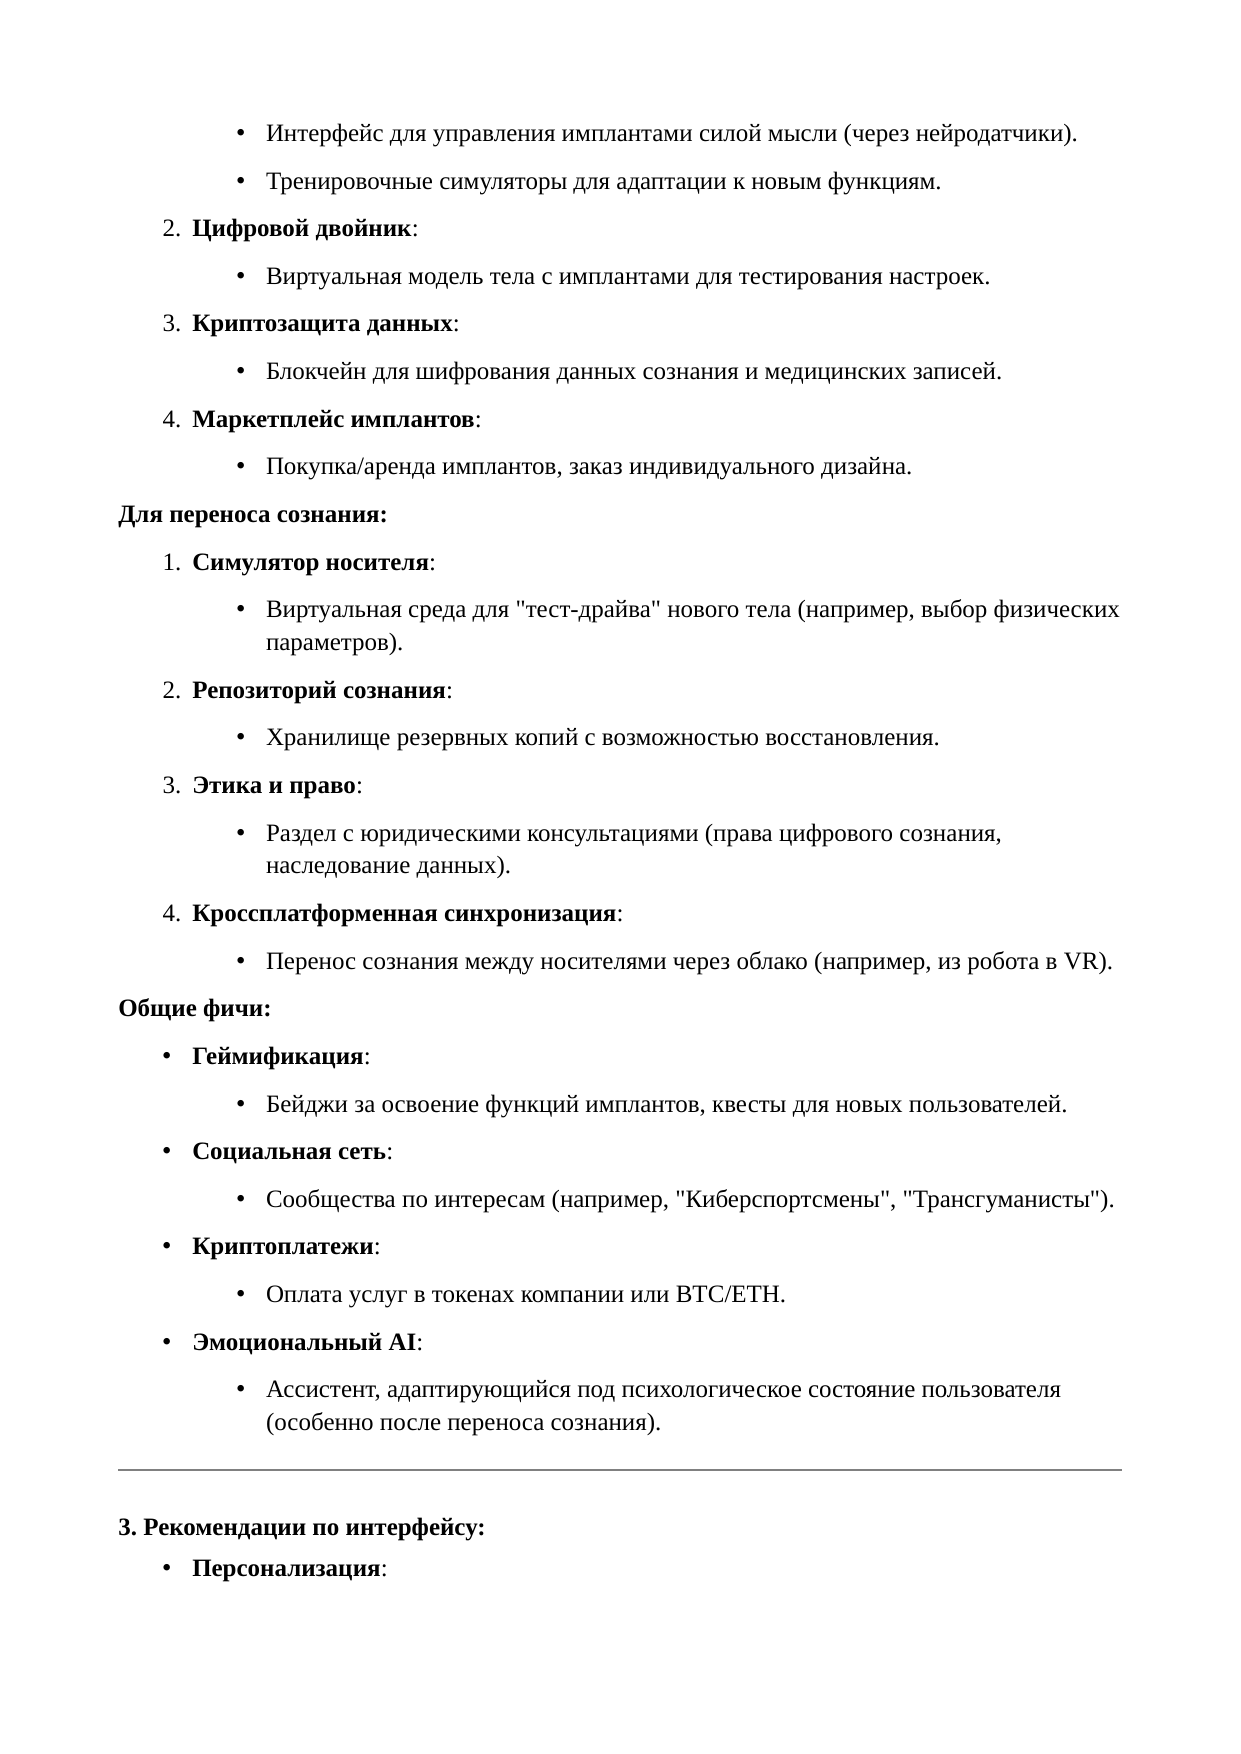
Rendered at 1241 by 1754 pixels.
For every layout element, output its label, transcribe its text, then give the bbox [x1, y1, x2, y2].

list Геймификация: [162, 1041, 1122, 1070]
list Покупка/аренда имплантов, заказ индивидуального дизайна. [236, 451, 1122, 480]
list Этика и право: [162, 770, 1122, 799]
list Хранилище резервных копий с возможностью восстановления. [236, 722, 1122, 751]
text Общие фичи: [118, 993, 1122, 1022]
list Виртуальная модель тела с имплантами для тестирования настроек. [236, 261, 1122, 290]
list Репозиторий сознания: [162, 675, 1122, 703]
list Перенос сознания между носителями через облако (например, из робота в VR). [236, 946, 1122, 974]
list Криптоплатежи: [162, 1231, 1122, 1260]
list Раздел с юридическими консультациями (права цифрового сознания, наследование данных). [236, 818, 1122, 879]
list Ассистент, адаптирующийся под психологическое состояние пользователя (особенно после переноса сознания). [236, 1374, 1122, 1436]
list Блокчейн для шифрования данных сознания и медицинских записей. [236, 356, 1122, 385]
subtitle 3. Рекомендации по интерфейсу: [118, 1512, 1122, 1540]
list Симулятор носителя: [162, 547, 1122, 575]
list Бейджи за освоение функций имплантов, квесты для новых пользователей. [236, 1089, 1122, 1117]
list Социальная сеть: [162, 1136, 1122, 1165]
list Виртуальная среда для "тест-драйва" нового тела (например, выбор физических параметров). [236, 594, 1122, 656]
list Тренировочные симуляторы для адаптации к новым функциям. [236, 166, 1122, 194]
text Для переноса сознания: [118, 499, 1122, 528]
list Эмоциональный AI: [162, 1327, 1122, 1355]
list Оплата услуг в токенах компании или BTC/ETH. [236, 1279, 1122, 1308]
list Сообщества по интересам (например, "Киберспортсмены", "Трансгуманисты"). [236, 1184, 1122, 1213]
list Цифровой двойник: [162, 213, 1122, 242]
list Маркетплейс имплантов: [162, 404, 1122, 432]
list Интерфейс для управления имплантами силой мысли (через нейродатчики). [236, 118, 1122, 147]
list Кроссплатформенная синхронизация: [162, 898, 1122, 927]
list Криптозащита данных: [162, 308, 1122, 337]
list Персонализация: [162, 1553, 1122, 1582]
